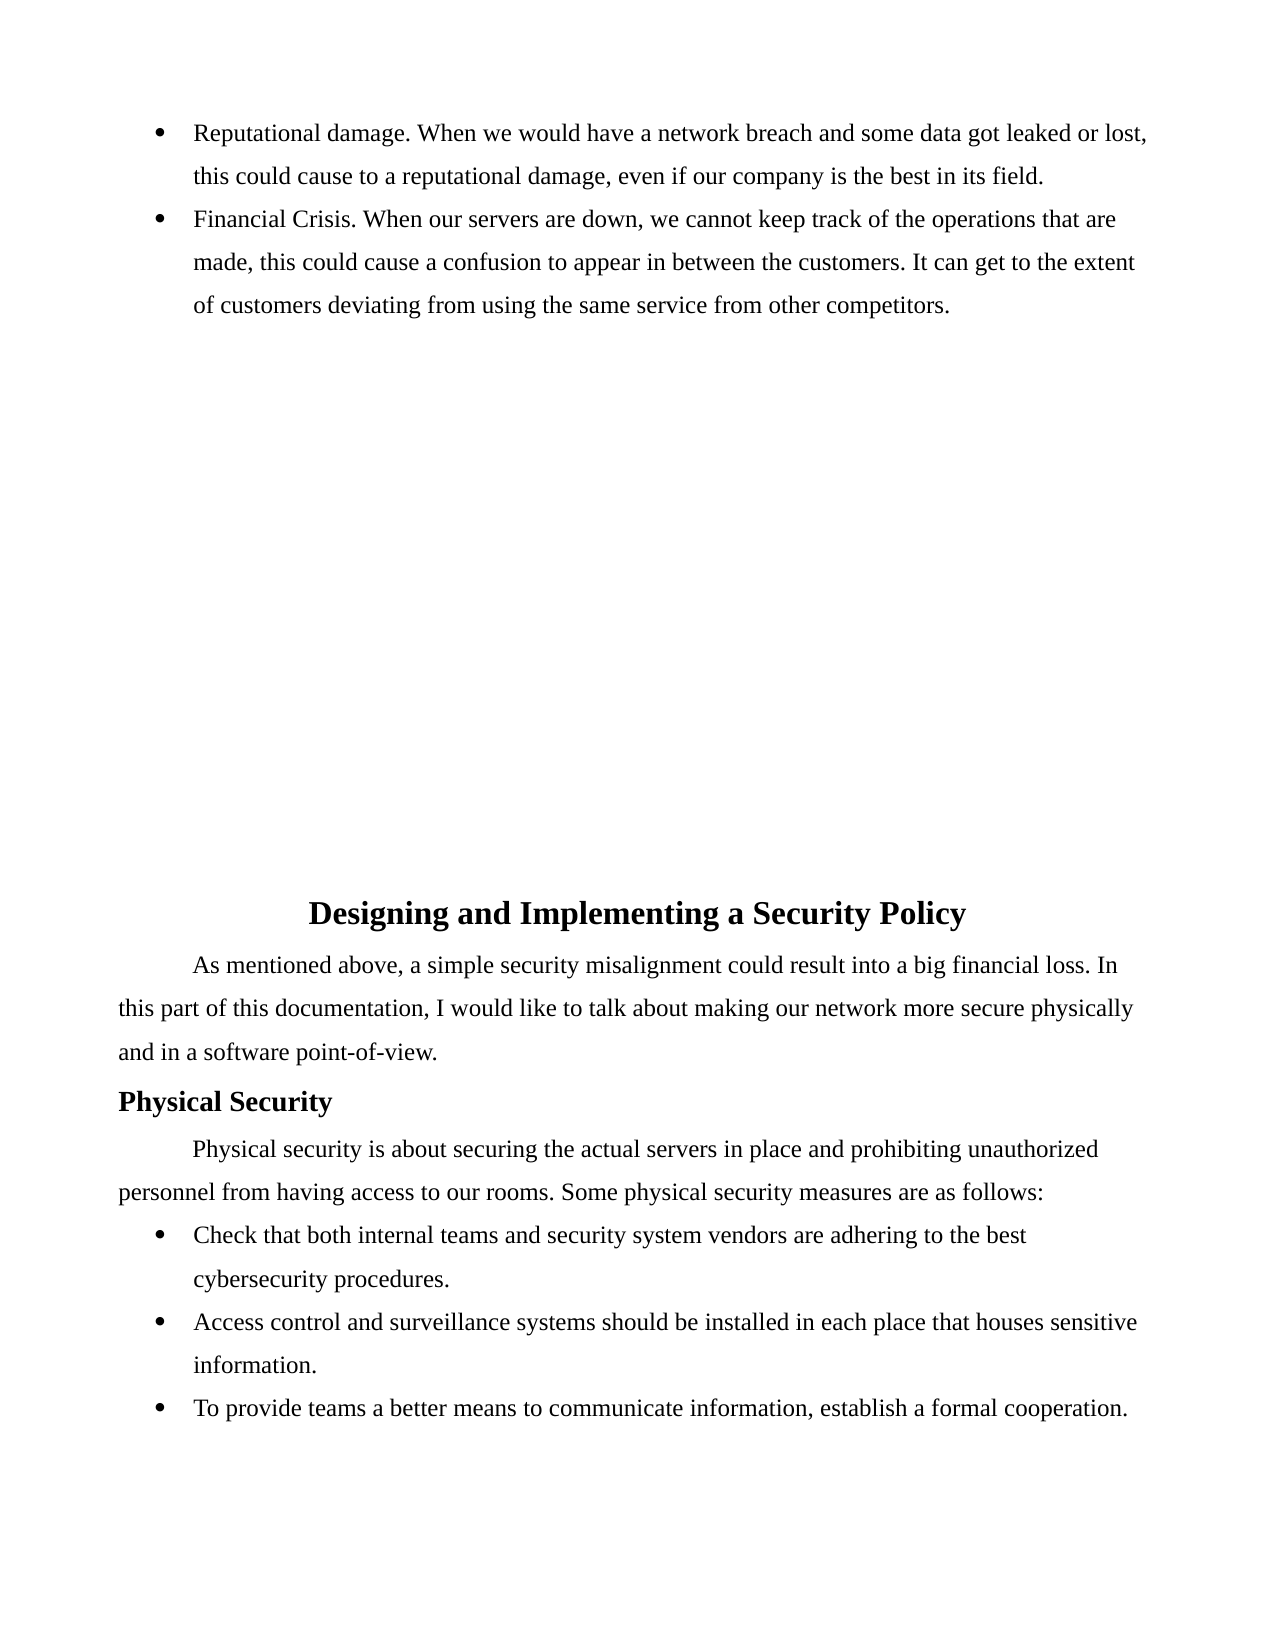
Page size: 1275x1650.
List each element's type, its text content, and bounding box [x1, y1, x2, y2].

list Check that both internal teams and security system vendors are adhering to the best cybersecurity procedures. [156, 1221, 1157, 1292]
text As mentioned above, a simple security misalignment could result into a big financial loss. In this part of this documentation, I would like to talk about making our network more secure physically and in a software point-of-view. [118, 950, 1157, 1065]
list Access control and surveillance systems should be installed in each place that houses sensitive information. [156, 1307, 1157, 1379]
list Reputational damage. When we would have a network breach and some data got leaked or lost, this could cause to a reputational damage, even if our company is the best in its field. [156, 118, 1157, 190]
list Financial Crisis. When our servers are down, we cannot keep track of the operations that are made, this could cause a confusion to appear in between the customers. It can get to the extent of customers deviating from using the same service from other competitors. [156, 204, 1157, 319]
text Physical security is about securing the actual servers in place and prohibiting unauthorized personnel from having access to our rooms. Some physical security measures are as follows: [118, 1134, 1157, 1206]
list To provide teams a better means to communicate information, establish a formal cooperation. [156, 1393, 1157, 1422]
subtitle Physical Security [118, 1084, 1157, 1117]
subtitle Designing and Implementing a Security Policy [118, 893, 1157, 931]
